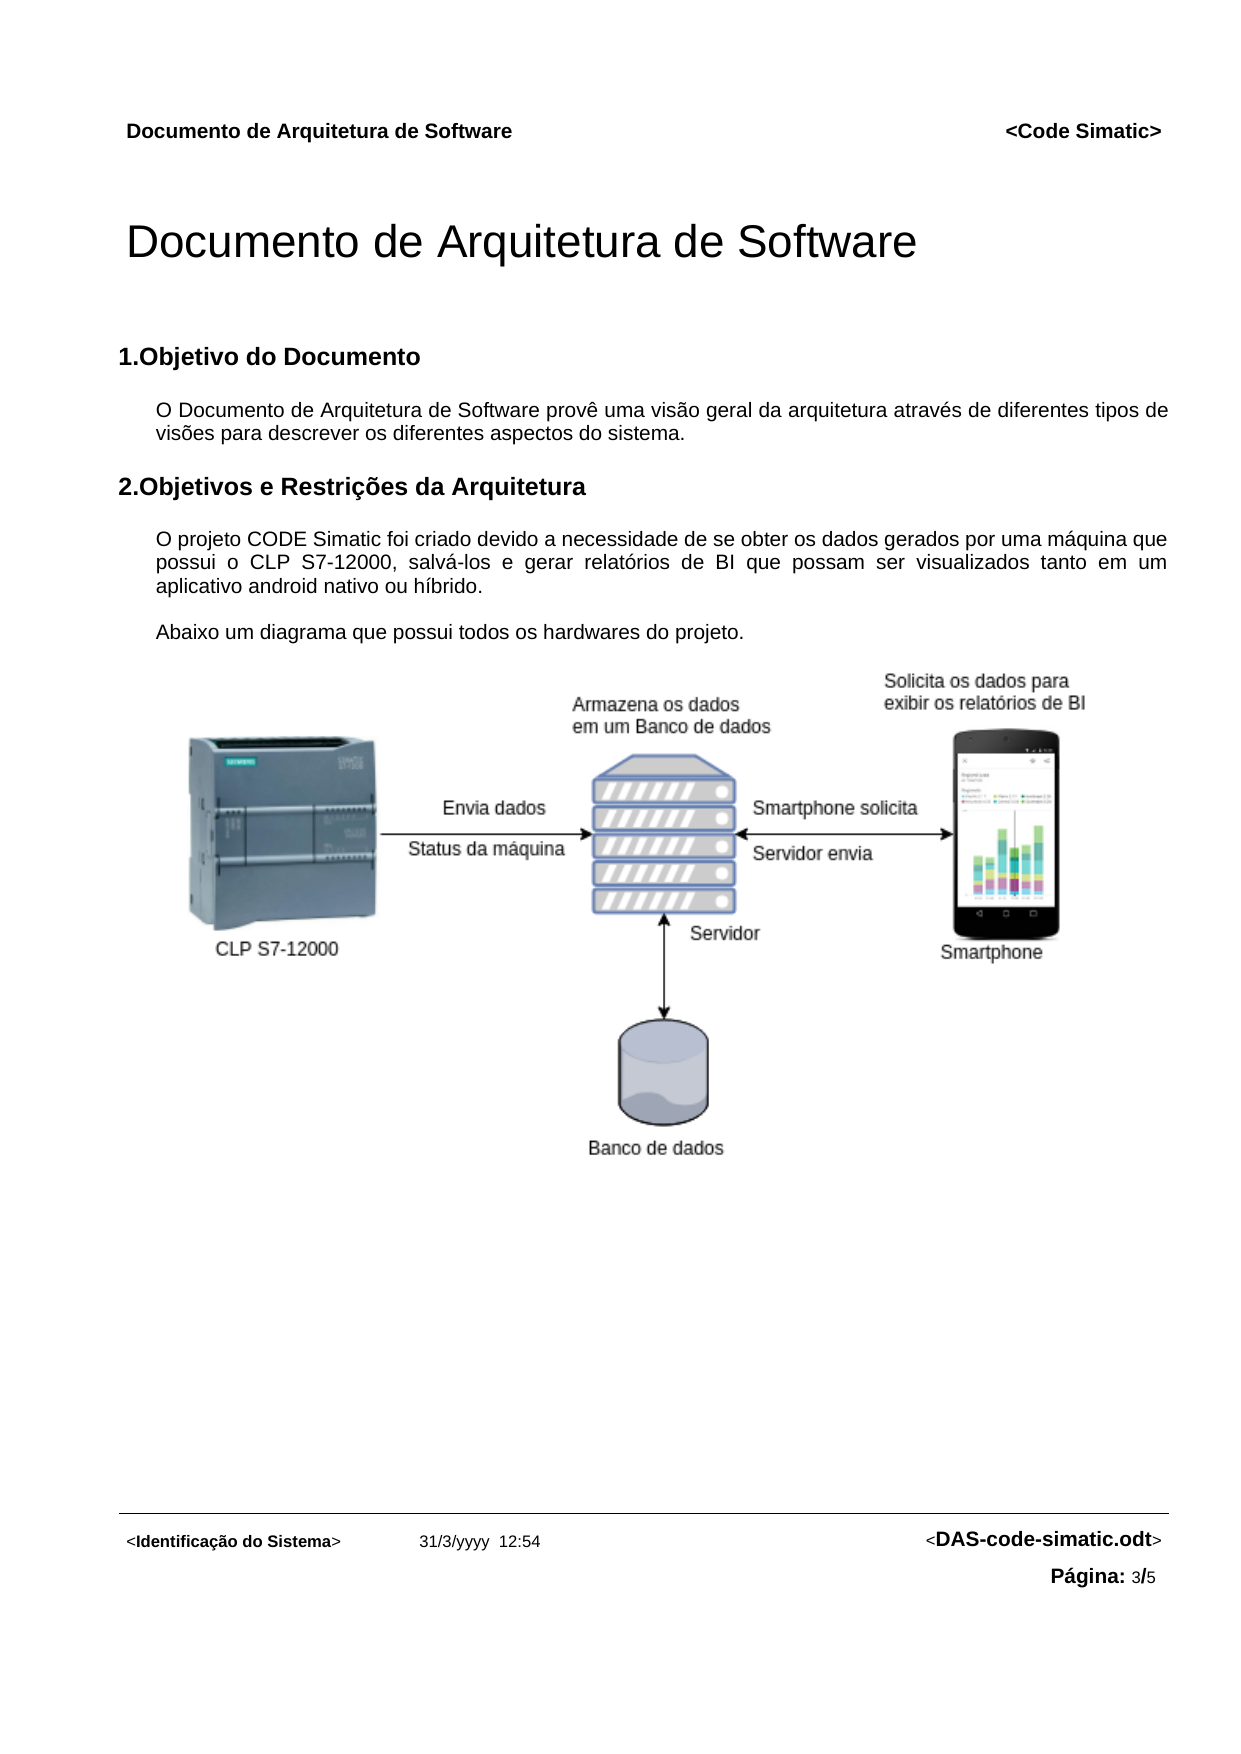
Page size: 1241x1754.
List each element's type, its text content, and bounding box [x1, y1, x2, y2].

list Objetivos e Restrições da Arquitetura [118, 472, 1170, 500]
picture [187, 667, 1102, 1166]
table_header Documento de Arquitetura de Software [119, 191, 1169, 293]
text O projeto CODE Simatic foi criado devido a necessidade de se obter os dados gerados por uma máquina que possui o CLP S7-12000, salvá-los e gerar relatórios de BI que possam ser visualizados tanto em um aplicativo android nativo ou híbrido. [156, 528, 1170, 597]
text O Documento de Arquitetura de Software provê uma visão geral da arquitetura através de diferentes tipos de visões para descrever os diferentes aspectos do sistema. [156, 398, 1170, 445]
list Objetivo do Documento [118, 343, 1170, 371]
text Abaixo um diagrama que possui todos os hardwares do projeto. [156, 621, 1170, 644]
